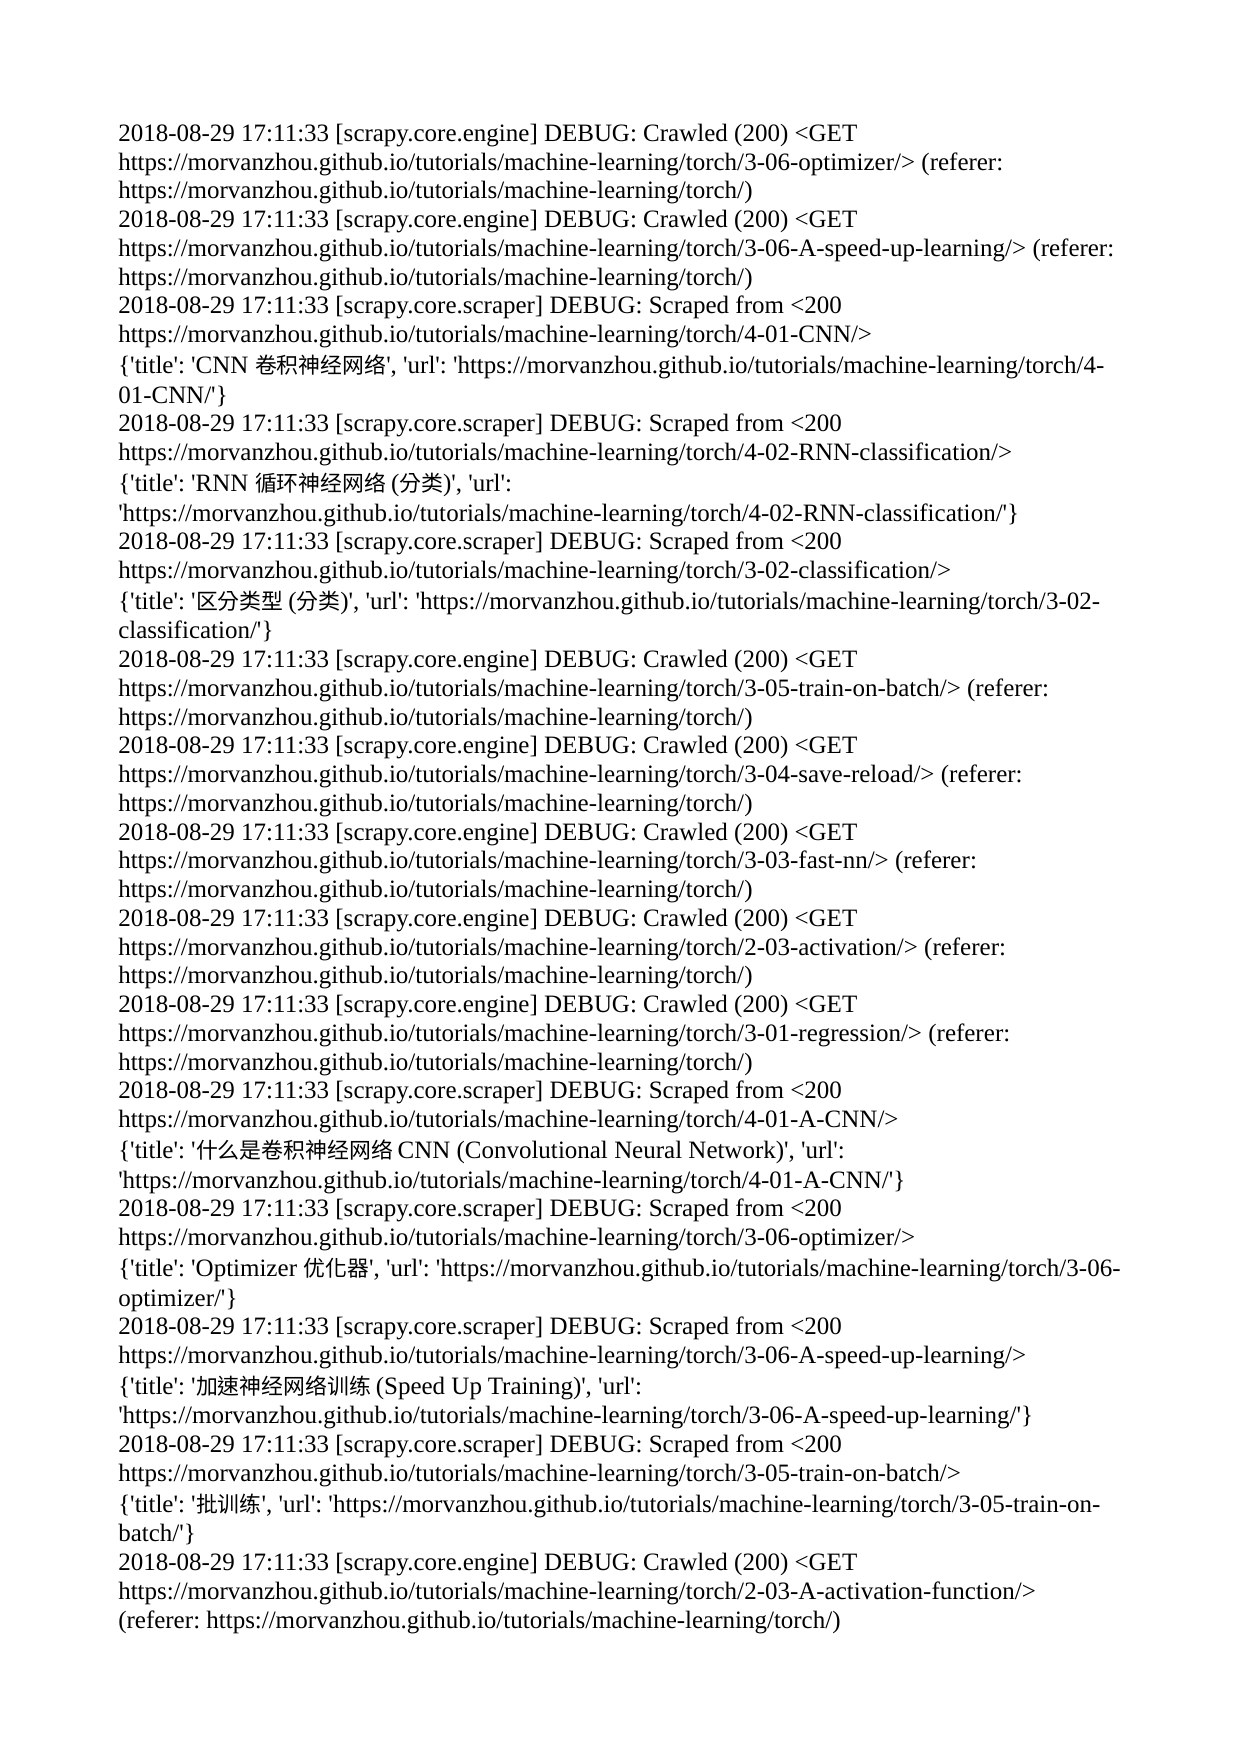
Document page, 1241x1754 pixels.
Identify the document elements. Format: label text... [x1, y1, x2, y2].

text 2018-08-29 17:11:33 [scrapy.core.scraper] DEBUG: Scraped from <200 https://morvanzhou.github.io/tutorials/machine-learning/torch/3-02-classification/> [118, 526, 1122, 584]
text {'title': '批训练', 'url': 'https://morvanzhou.github.io/tutorials/machine-learning/torch/3-05-train-on-batch/'} [118, 1487, 1122, 1547]
text 2018-08-29 17:11:33 [scrapy.core.engine] DEBUG: Crawled (200) <GET https://morvanzhou.github.io/tutorials/machine-learning/torch/3-05-train-on-batch/> (referer: https://morvanzhou.github.io/tutorials/machine-learning/torch/) [118, 644, 1122, 731]
text 2018-08-29 17:11:33 [scrapy.core.scraper] DEBUG: Scraped from <200 https://morvanzhou.github.io/tutorials/machine-learning/torch/3-06-optimizer/> [118, 1193, 1122, 1251]
text 2018-08-29 17:11:33 [scrapy.core.engine] DEBUG: Crawled (200) <GET https://morvanzhou.github.io/tutorials/machine-learning/torch/3-06-optimizer/> (referer: https://morvanzhou.github.io/tutorials/machine-learning/torch/) [118, 118, 1122, 204]
text 2018-08-29 17:11:33 [scrapy.core.scraper] DEBUG: Scraped from <200 https://morvanzhou.github.io/tutorials/machine-learning/torch/3-06-A-speed-up-learning/> [118, 1311, 1122, 1369]
text 2018-08-29 17:11:33 [scrapy.core.engine] DEBUG: Crawled (200) <GET https://morvanzhou.github.io/tutorials/machine-learning/torch/2-03-A-activation-function/> (referer: https://morvanzhou.github.io/tutorials/machine-learning/torch/) [118, 1547, 1122, 1633]
text {'title': '什么是卷积神经网络 CNN (Convolutional Neural Network)', 'url': 'https://morvanzhou.github.io/tutorials/machine-learning/torch/4-01-A-CNN/'} [118, 1133, 1122, 1193]
text {'title': '区分类型 (分类)', 'url': 'https://morvanzhou.github.io/tutorials/machine-learning/torch/3-02-classification/'} [118, 584, 1122, 644]
text 2018-08-29 17:11:33 [scrapy.core.scraper] DEBUG: Scraped from <200 https://morvanzhou.github.io/tutorials/machine-learning/torch/4-01-A-CNN/> [118, 1076, 1122, 1133]
text 2018-08-29 17:11:33 [scrapy.core.engine] DEBUG: Crawled (200) <GET https://morvanzhou.github.io/tutorials/machine-learning/torch/3-06-A-speed-up-learning/> (referer: https://morvanzhou.github.io/tutorials/machine-learning/torch/) [118, 204, 1122, 291]
text {'title': 'RNN 循环神经网络 (分类)', 'url': 'https://morvanzhou.github.io/tutorials/machine-learning/torch/4-02-RNN-classification/'} [118, 466, 1122, 526]
text 2018-08-29 17:11:33 [scrapy.core.scraper] DEBUG: Scraped from <200 https://morvanzhou.github.io/tutorials/machine-learning/torch/4-01-CNN/> [118, 291, 1122, 348]
text 2018-08-29 17:11:33 [scrapy.core.engine] DEBUG: Crawled (200) <GET https://morvanzhou.github.io/tutorials/machine-learning/torch/3-01-regression/> (referer: https://morvanzhou.github.io/tutorials/machine-learning/torch/) [118, 989, 1122, 1076]
text 2018-08-29 17:11:33 [scrapy.core.engine] DEBUG: Crawled (200) <GET https://morvanzhou.github.io/tutorials/machine-learning/torch/3-04-save-reload/> (referer: https://morvanzhou.github.io/tutorials/machine-learning/torch/) [118, 731, 1122, 817]
text 2018-08-29 17:11:33 [scrapy.core.engine] DEBUG: Crawled (200) <GET https://morvanzhou.github.io/tutorials/machine-learning/torch/3-03-fast-nn/> (referer: https://morvanzhou.github.io/tutorials/machine-learning/torch/) [118, 817, 1122, 903]
text 2018-08-29 17:11:33 [scrapy.core.engine] DEBUG: Crawled (200) <GET https://morvanzhou.github.io/tutorials/machine-learning/torch/2-03-activation/> (referer: https://morvanzhou.github.io/tutorials/machine-learning/torch/) [118, 903, 1122, 989]
text {'title': 'Optimizer 优化器', 'url': 'https://morvanzhou.github.io/tutorials/machine-learning/torch/3-06-optimizer/'} [118, 1251, 1122, 1311]
text {'title': 'CNN 卷积神经网络', 'url': 'https://morvanzhou.github.io/tutorials/machine-learning/torch/4-01-CNN/'} [118, 348, 1122, 408]
text {'title': '加速神经网络训练 (Speed Up Training)', 'url': 'https://morvanzhou.github.io/tutorials/machine-learning/torch/3-06-A-speed-up-learning/'} [118, 1369, 1122, 1429]
text 2018-08-29 17:11:33 [scrapy.core.scraper] DEBUG: Scraped from <200 https://morvanzhou.github.io/tutorials/machine-learning/torch/4-02-RNN-classification/> [118, 408, 1122, 466]
text 2018-08-29 17:11:33 [scrapy.core.scraper] DEBUG: Scraped from <200 https://morvanzhou.github.io/tutorials/machine-learning/torch/3-05-train-on-batch/> [118, 1429, 1122, 1487]
